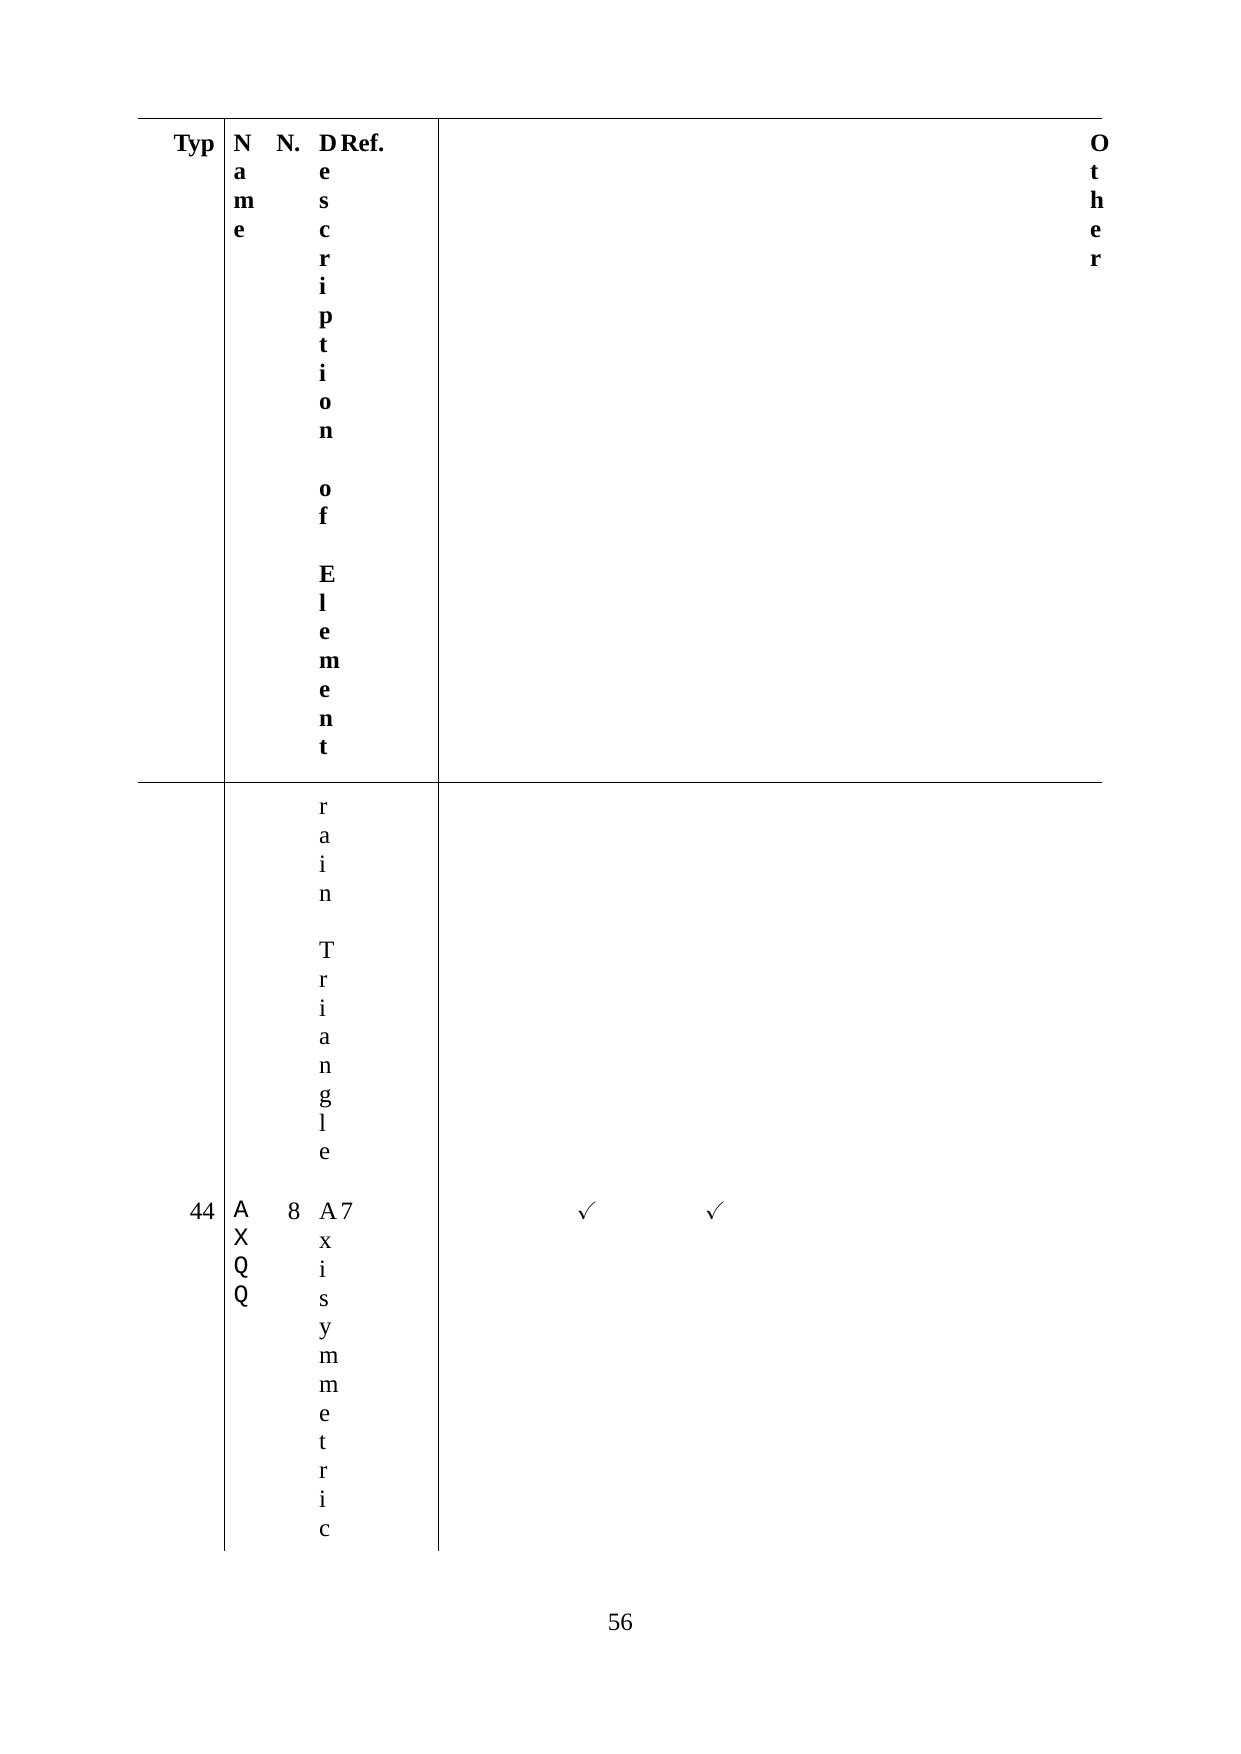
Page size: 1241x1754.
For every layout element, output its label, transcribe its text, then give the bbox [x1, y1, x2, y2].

table_cell [952, 783, 1081, 1187]
table_cell Axisymmetric Linear Strain Triangle [310, 783, 331, 1187]
table_cell 44 [138, 1187, 224, 1551]
table_cell [952, 1187, 1081, 1551]
table_header Typ [138, 119, 224, 782]
table_cell 7 [331, 1187, 438, 1551]
table_cell [1081, 1187, 1102, 1551]
table_header [695, 119, 823, 782]
table_cell 6 [245, 783, 309, 1187]
table_cell [824, 1187, 952, 1551]
table_cell [439, 783, 567, 1187]
table_header [952, 119, 1081, 782]
table_header Name [225, 119, 245, 782]
table_header Ref. [331, 119, 438, 782]
table_header Description of Element [310, 119, 331, 782]
table_header [824, 119, 952, 782]
table_cell [439, 1187, 567, 1551]
table_cell 8 [245, 1187, 309, 1551]
table_header N. [245, 119, 309, 782]
table_cell [138, 783, 224, 1187]
table_header [567, 119, 695, 782]
table_cell 7 [331, 783, 438, 1187]
table_cell [824, 783, 952, 1187]
table_cell ✓ [695, 1187, 823, 1551]
table_cell [695, 783, 823, 1187]
table_cell ✓ [567, 1187, 695, 1551]
table_cell AXQQ [225, 1187, 245, 1551]
table_cell AXLS [225, 783, 245, 1187]
table_header [439, 119, 567, 782]
table_cell AXQQ [237, 1287, 244, 1300]
table_cell [567, 783, 695, 1187]
table_cell AXQQ [237, 1258, 244, 1271]
table_cell Axisymmetric Linear Strain Quadrilateral [310, 1187, 331, 1551]
table_header Other [1081, 119, 1102, 782]
table_cell [1081, 783, 1102, 1187]
